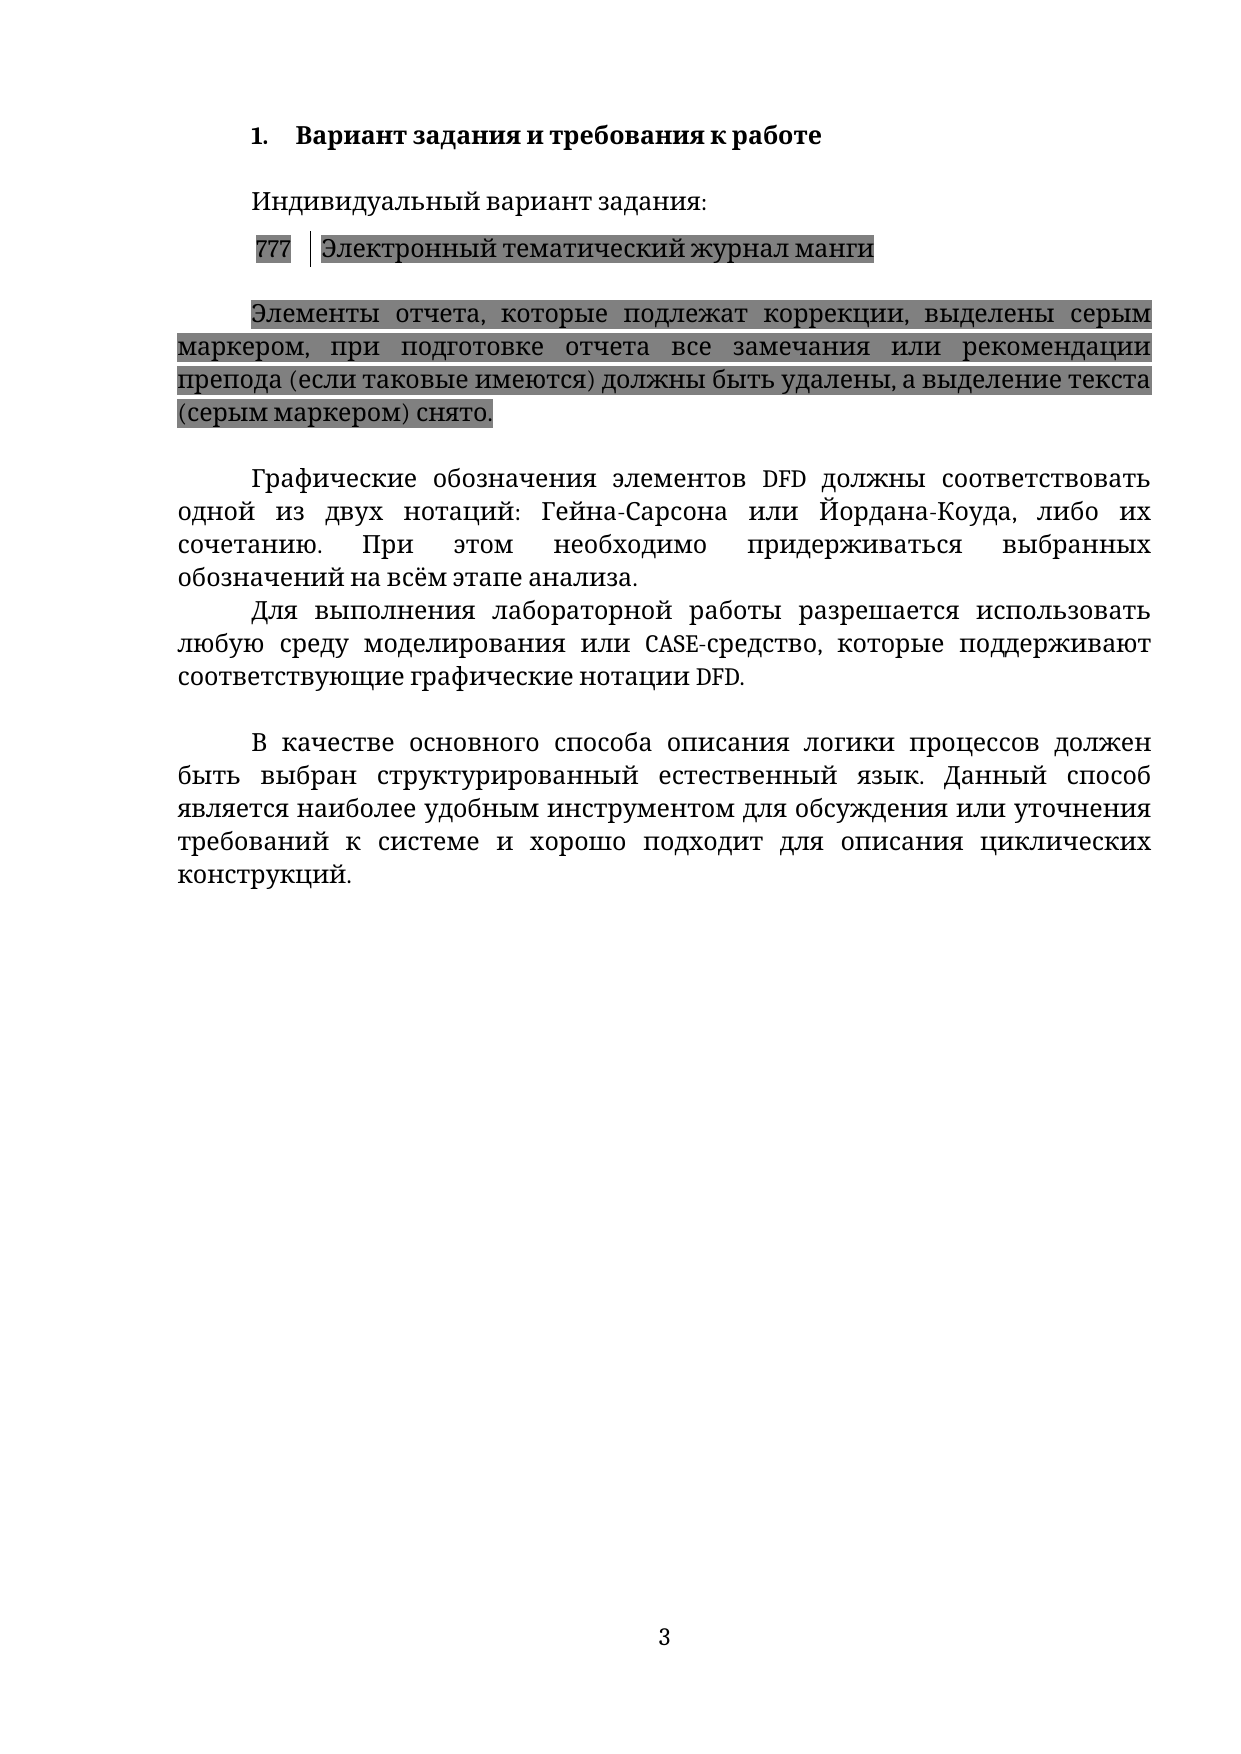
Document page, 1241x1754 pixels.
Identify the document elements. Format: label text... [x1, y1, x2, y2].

table_header 777 [236, 231, 310, 267]
list Вариант задания и требования к работе [251, 122, 1152, 151]
text Индивидуальный вариант задания: [177, 188, 1152, 217]
text В качестве основного способа описания логики процессов должен быть выбран структурированный естественный язык. Данный способ является наиболее удобным инструментом для обсуждения или уточнения требований к системе и хорошо подходит для описания циклических конструкций. [177, 729, 1152, 890]
text Для выполнения лабораторной работы разрешается использовать любую среду моделирования или CASE-средство, которые поддерживают соответствующие графические нотации DFD. [177, 597, 1152, 692]
table_header Электронный тематический журнал манги [311, 231, 1152, 267]
text Графические обозначения элементов DFD должны соответствовать одной из двух нотаций: Гейна-Сарсона или Йордана-Коуда, либо их сочетанию. При этом необходимо придерживаться выбранных обозначений на всём этапе анализа. [177, 465, 1152, 593]
text Элементы отчета, которые подлежат коррекции, выделены серым маркером, при подготовке отчета все замечания или рекомендации препода (если таковые имеются) должны быть удалены, а выделение текста (серым маркером) снято. [177, 300, 1152, 428]
